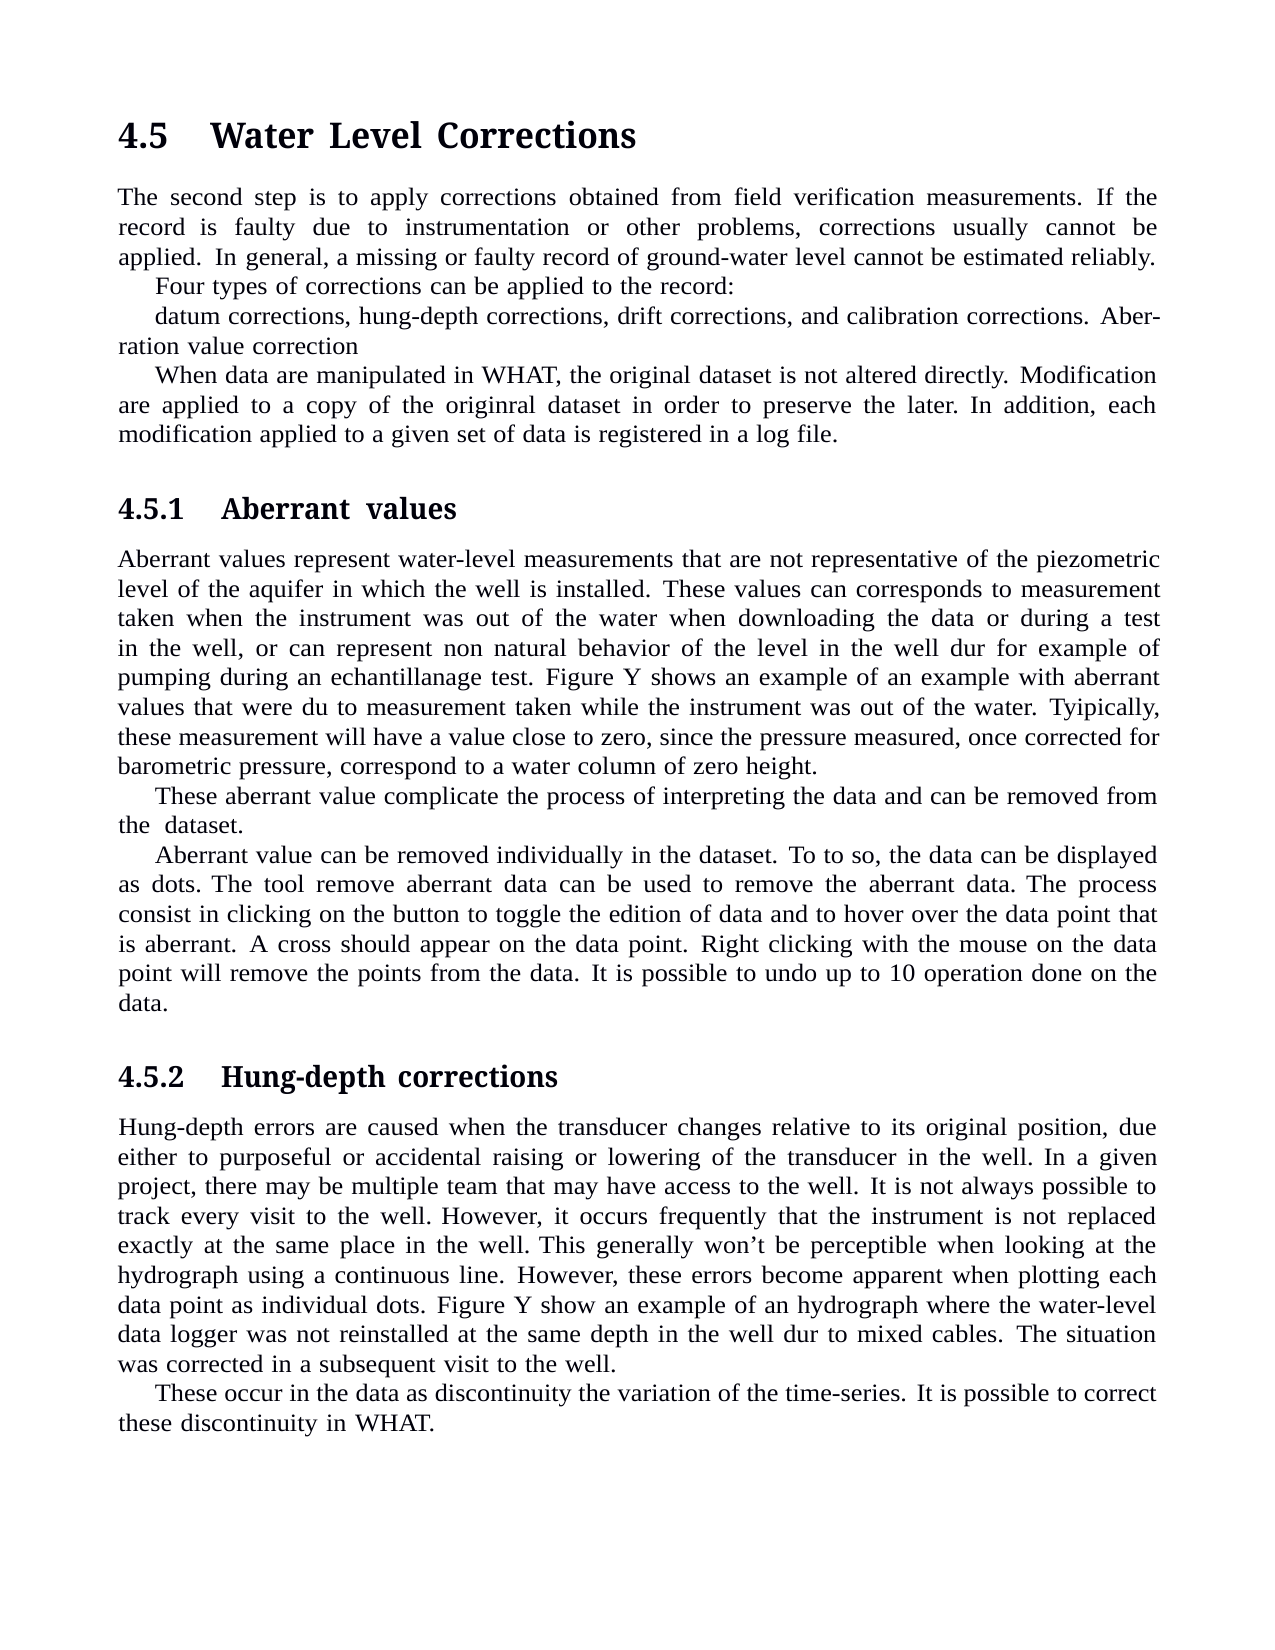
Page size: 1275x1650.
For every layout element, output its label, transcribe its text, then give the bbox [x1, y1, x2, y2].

text The second step is to apply corrections obtained from field verification measurements. If the record is faulty due to instrumentation or other problems, corrections usually cannot be applied. In general, a missing or faulty record of ground-water level cannot be estimated reliably. [117, 182, 1157, 270]
text When data are manipulated in WHAT, the original dataset is not altered directly. Modification are applied to a copy of the originral dataset in order to preserve the later. In addition, each modification applied to a given set of data is registered in a log file. [118, 360, 1157, 448]
list Hung-depth corrections [118, 1056, 1173, 1096]
list Aberrant values [118, 488, 1173, 528]
text These occur in the data as discontinuity the variation of the time-series. It is possible to correct these discontinuity in WHAT. [118, 1378, 1158, 1437]
list Water Level Corrections [118, 111, 1173, 159]
text datum corrections, hung-depth corrections, drift corrections, and calibration corrections. Aber- ration value correction [118, 301, 1161, 359]
text Four types of corrections can be applied to the record: [155, 271, 1173, 300]
text Aberrant values represent water-level measurements that are not representative of the piezometric level of the aquifer in which the well is installed. These values can corresponds to measurement taken when the instrument was out of the water when downloading the data or during a test in the well, or can represent non natural behavior of the level in the well dur for example of pumping during an echantillanage test. Figure Y shows an example of an example with aberrant values that were du to measurement taken while the instrument was out of the water. Tyipically, these measurement will have a value close to zero, since the pressure measured, once corrected for barometric pressure, correspond to a water column of zero height. [117, 544, 1160, 780]
text These aberrant value complicate the process of interpreting the data and can be removed from the dataset. [118, 781, 1157, 839]
text Hung-depth errors are caused when the transducer changes relative to its original position, due either to purposeful or accidental raising or lowering of the transducer in the well. In a given project, there may be multiple team that may have access to the well. It is not always possible to track every visit to the well. However, it occurs frequently that the instrument is not replaced exactly at the same place in the well. This generally won’t be perceptible when looking at the hydrograph using a continuous line. However, these errors become apparent when plotting each data point as individual dots. Figure Y show an example of an hydrograph where the water-level data logger was not reinstalled at the same depth in the well dur to mixed cables. The situation was corrected in a subsequent visit to the well. [117, 1112, 1157, 1378]
text Aberrant value can be removed individually in the dataset. To to so, the data can be displayed as dots. The tool remove aberrant data can be used to remove the aberrant data. The process consist in clicking on the button to toggle the edition of data and to hover over the data point that is aberrant. A cross should appear on the data point. Right clicking with the mouse on the data point will remove the points from the data. It is possible to undo up to 10 operation done on the data. [118, 840, 1158, 1017]
